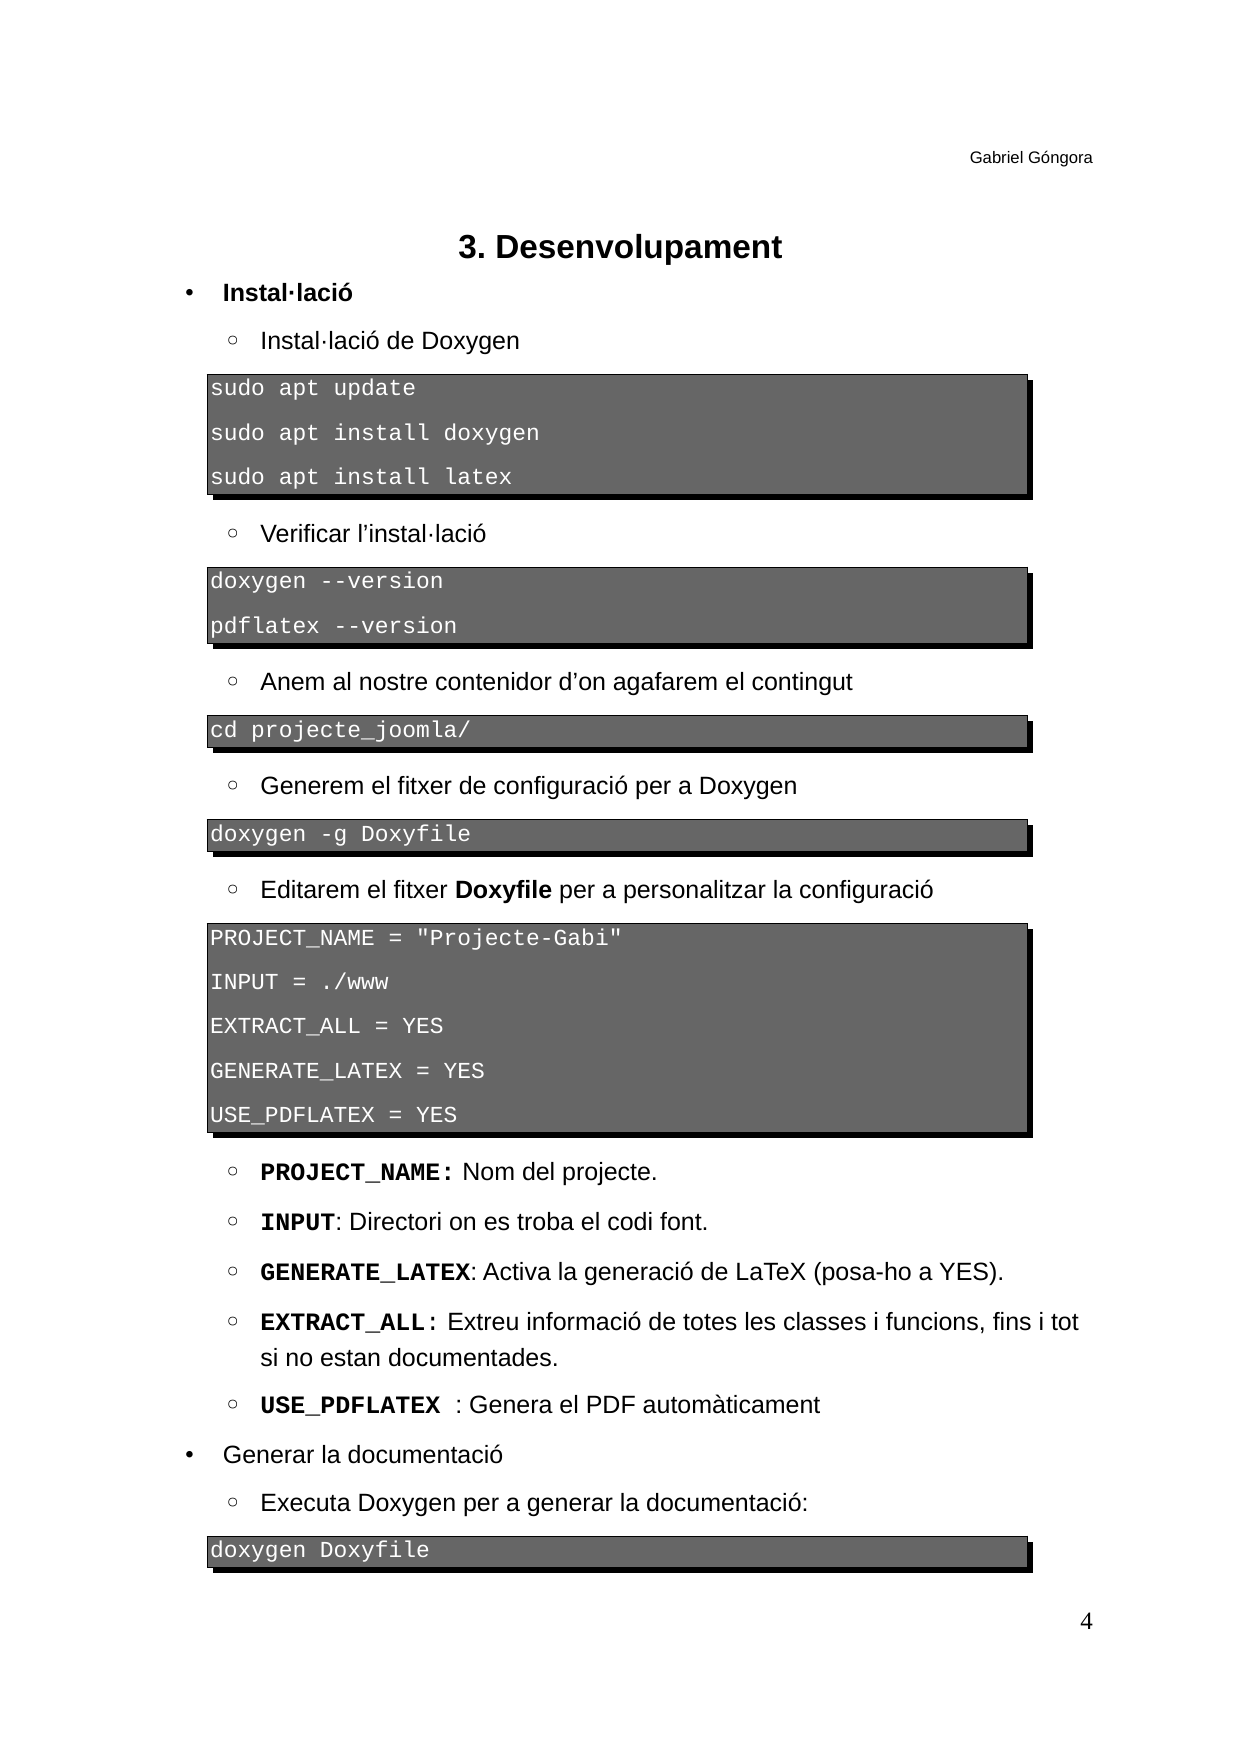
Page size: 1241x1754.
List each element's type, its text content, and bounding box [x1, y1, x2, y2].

list EXTRACT_ALL: Extreu informació de totes les classes i funcions, fins i tot si no estan documentades. [223, 1307, 1093, 1371]
list cd projecte_joomla/ [208, 716, 1027, 747]
list USE_PDFLATEX : Genera el PDF automàticament [223, 1390, 1093, 1421]
list Executa Doxygen per a generar la documentació: [223, 1488, 1093, 1517]
list EXTRACT_ALL = YES [208, 1012, 1027, 1041]
list USE_PDFLATEX = YES [208, 1101, 1027, 1132]
list sudo apt install latex [208, 462, 1027, 494]
list sudo apt update [208, 375, 1027, 403]
list sudo apt install doxygen [208, 418, 1027, 447]
list PROJECT_NAME = "Projecte-Gabi" [208, 924, 1027, 952]
list Editarem el fitxer Doxyfile per a personalitzar la configuració [223, 875, 1093, 904]
list INPUT = ./www [208, 967, 1027, 996]
text pdflatex --version [208, 611, 1027, 643]
subtitle 3. Desenvolupament [148, 227, 1093, 266]
list INPUT: Directori on es troba el codi font. [223, 1207, 1093, 1238]
list Generar la documentació [185, 1440, 1093, 1469]
list Verificar l’instal·lació [223, 519, 1093, 548]
text doxygen --version [208, 568, 1027, 596]
list Anem al nostre contenidor d’on agafarem el contingut [223, 667, 1093, 696]
list Instal·lació de Doxygen [223, 326, 1093, 355]
list PROJECT_NAME: Nom del projecte. [223, 1157, 1093, 1188]
list GENERATE_LATEX: Activa la generació de LaTeX (posa-ho a YES). [223, 1257, 1093, 1288]
list GENERATE_LATEX = YES [208, 1056, 1027, 1085]
list doxygen Doxyfile [208, 1537, 1027, 1567]
list doxygen -g Doxyfile [208, 820, 1027, 851]
list Instal·lació [185, 278, 1093, 307]
list Generem el fitxer de configuració per a Doxygen [223, 771, 1093, 800]
